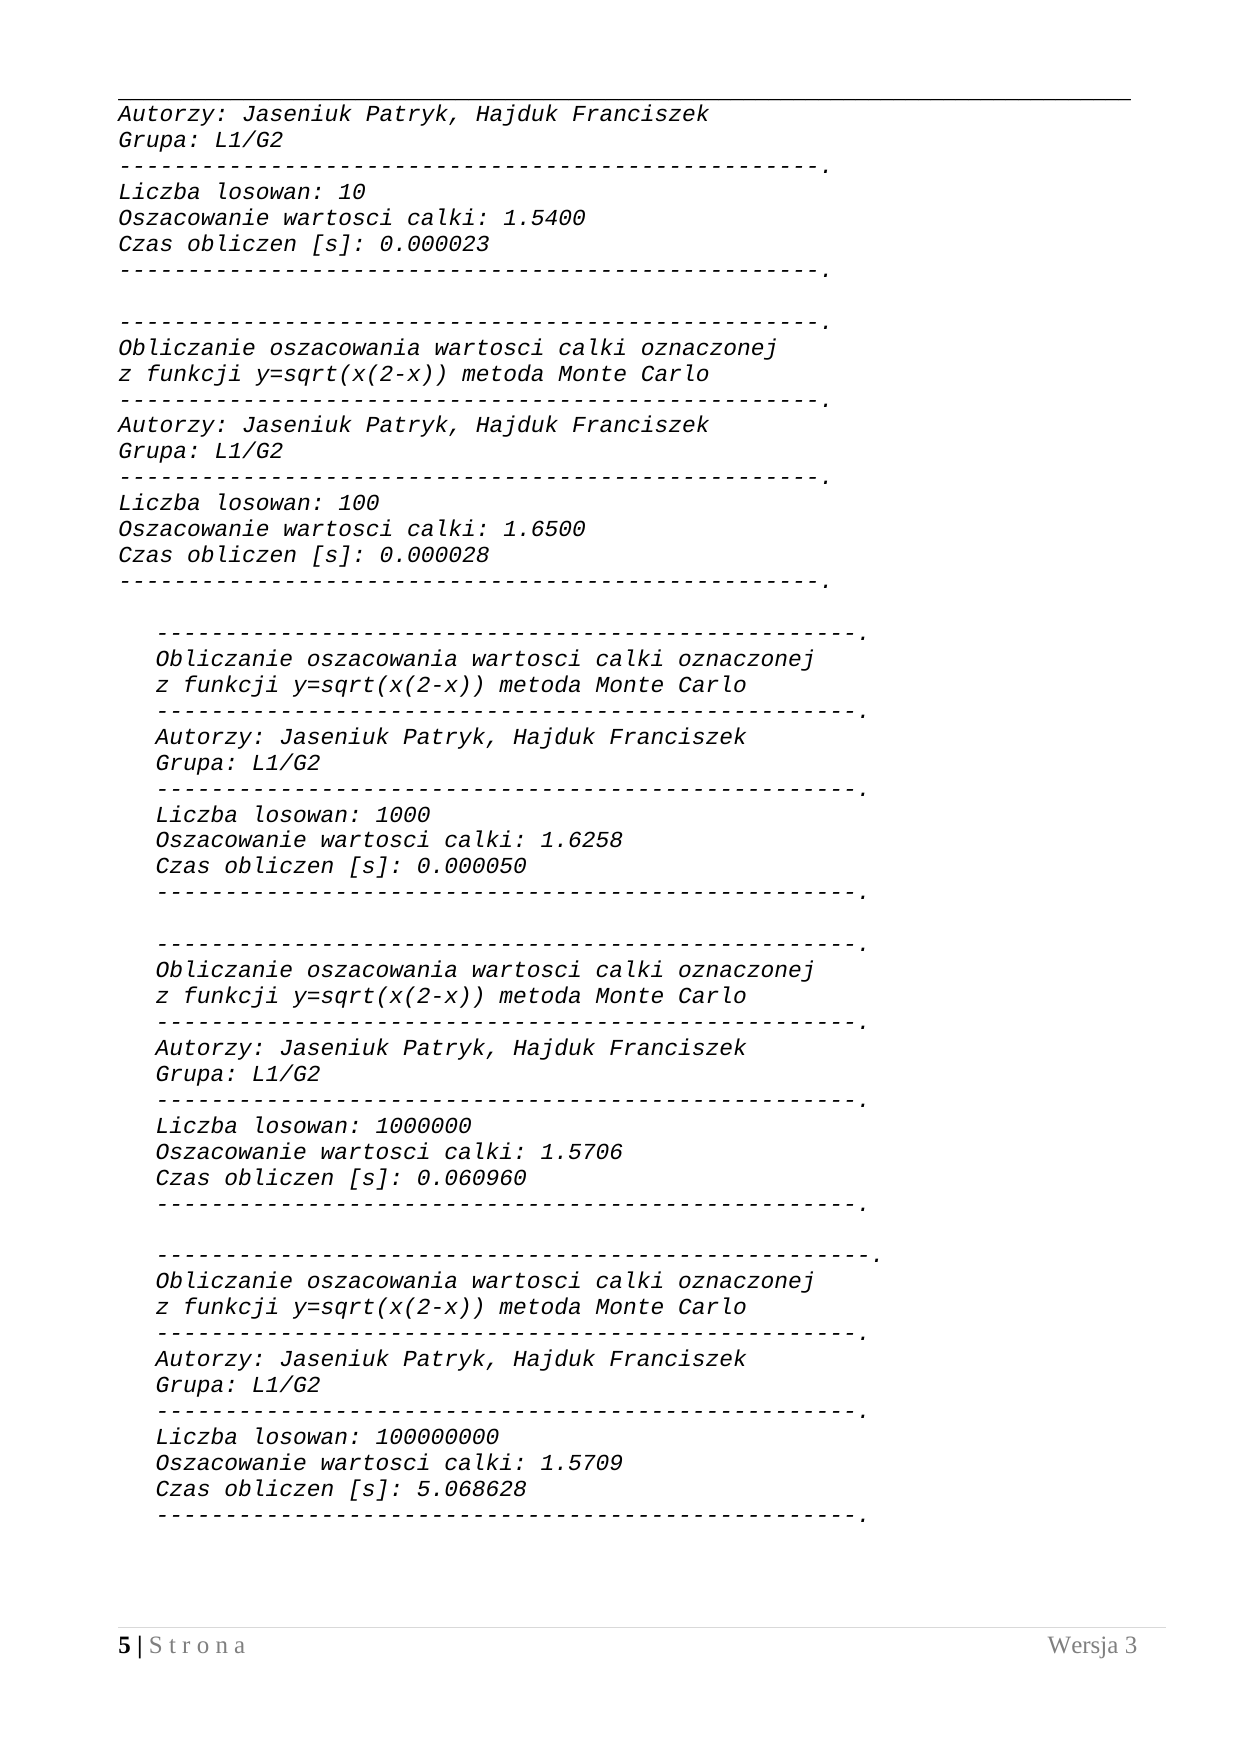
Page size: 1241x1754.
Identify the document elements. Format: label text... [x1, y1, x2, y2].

text Czas obliczen [s]: 0.000023 [118, 232, 1181, 258]
text Autorzy: Jaseniuk Patryk, Hajduk Franciszek [155, 725, 1181, 751]
text Obliczanie oszacowania wartosci calki oznaczonej [155, 647, 1181, 673]
text ---------------------------------------------------. [155, 621, 1181, 647]
text ---------------------------------------------------. [155, 1503, 1181, 1529]
text Grupa: L1/G2 [155, 1373, 1181, 1399]
text Oszacowanie wartosci calki: 1.5400 [118, 206, 1181, 232]
text Obliczanie oszacowania wartosci calki oznaczonej [155, 958, 1181, 984]
text Oszacowanie wartosci calki: 1.5706 [155, 1140, 1181, 1166]
text Liczba losowan: 10 [118, 180, 1181, 206]
text Oszacowanie wartosci calki: 1.6258 [155, 829, 1181, 855]
text Liczba losowan: 100000000 [155, 1425, 1181, 1451]
text Grupa: L1/G2 [155, 751, 1181, 777]
text Autorzy: Jaseniuk Patryk, Hajduk Franciszek [118, 103, 1181, 128]
text Liczba losowan: 100 [118, 492, 1181, 518]
text Liczba losowan: 1000 [155, 803, 1181, 829]
text Grupa: L1/G2 [118, 440, 1181, 466]
text ---------------------------------------------------. [118, 569, 1181, 595]
text Grupa: L1/G2 [118, 128, 1181, 154]
text ---------------------------------------------------. [155, 1088, 1181, 1114]
text Czas obliczen [s]: 0.000028 [118, 543, 1181, 569]
text ---------------------------------------------------. [155, 699, 1181, 725]
text ---------------------------------------------------. [118, 154, 1181, 180]
text z funkcji y=sqrt(x(2-x)) metoda Monte Carlo [155, 1296, 1181, 1322]
text Autorzy: Jaseniuk Patryk, Hajduk Franciszek [118, 414, 1181, 440]
text ----------------------------------------------------. [155, 1244, 1181, 1270]
text ---------------------------------------------------. [118, 310, 1181, 336]
text Liczba losowan: 1000000 [155, 1114, 1181, 1140]
text Oszacowanie wartosci calki: 1.6500 [118, 518, 1181, 543]
text Obliczanie oszacowania wartosci calki oznaczonej [118, 336, 1181, 362]
text Czas obliczen [s]: 5.068628 [155, 1477, 1181, 1503]
text ---------------------------------------------------. [155, 1192, 1181, 1218]
text Obliczanie oszacowania wartosci calki oznaczonej [155, 1270, 1181, 1296]
text Autorzy: Jaseniuk Patryk, Hajduk Franciszek [155, 1036, 1181, 1062]
text ---------------------------------------------------. [118, 466, 1181, 492]
text z funkcji y=sqrt(x(2-x)) metoda Monte Carlo [155, 984, 1181, 1010]
text ---------------------------------------------------. [155, 1010, 1181, 1036]
text ---------------------------------------------------. [155, 881, 1181, 907]
text Grupa: L1/G2 [155, 1062, 1181, 1088]
text Czas obliczen [s]: 0.060960 [155, 1166, 1181, 1192]
text z funkcji y=sqrt(x(2-x)) metoda Monte Carlo [155, 673, 1181, 699]
text Czas obliczen [s]: 0.000050 [155, 855, 1181, 881]
text ---------------------------------------------------. [155, 777, 1181, 803]
text Oszacowanie wartosci calki: 1.5709 [155, 1451, 1181, 1477]
text ---------------------------------------------------. [155, 933, 1181, 958]
text ---------------------------------------------------. [155, 1322, 1181, 1348]
text z funkcji y=sqrt(x(2-x)) metoda Monte Carlo [118, 362, 1181, 388]
text ---------------------------------------------------. [155, 1399, 1181, 1425]
text ---------------------------------------------------. [118, 388, 1181, 414]
text Autorzy: Jaseniuk Patryk, Hajduk Franciszek [155, 1348, 1181, 1373]
text ---------------------------------------------------. [118, 258, 1181, 284]
